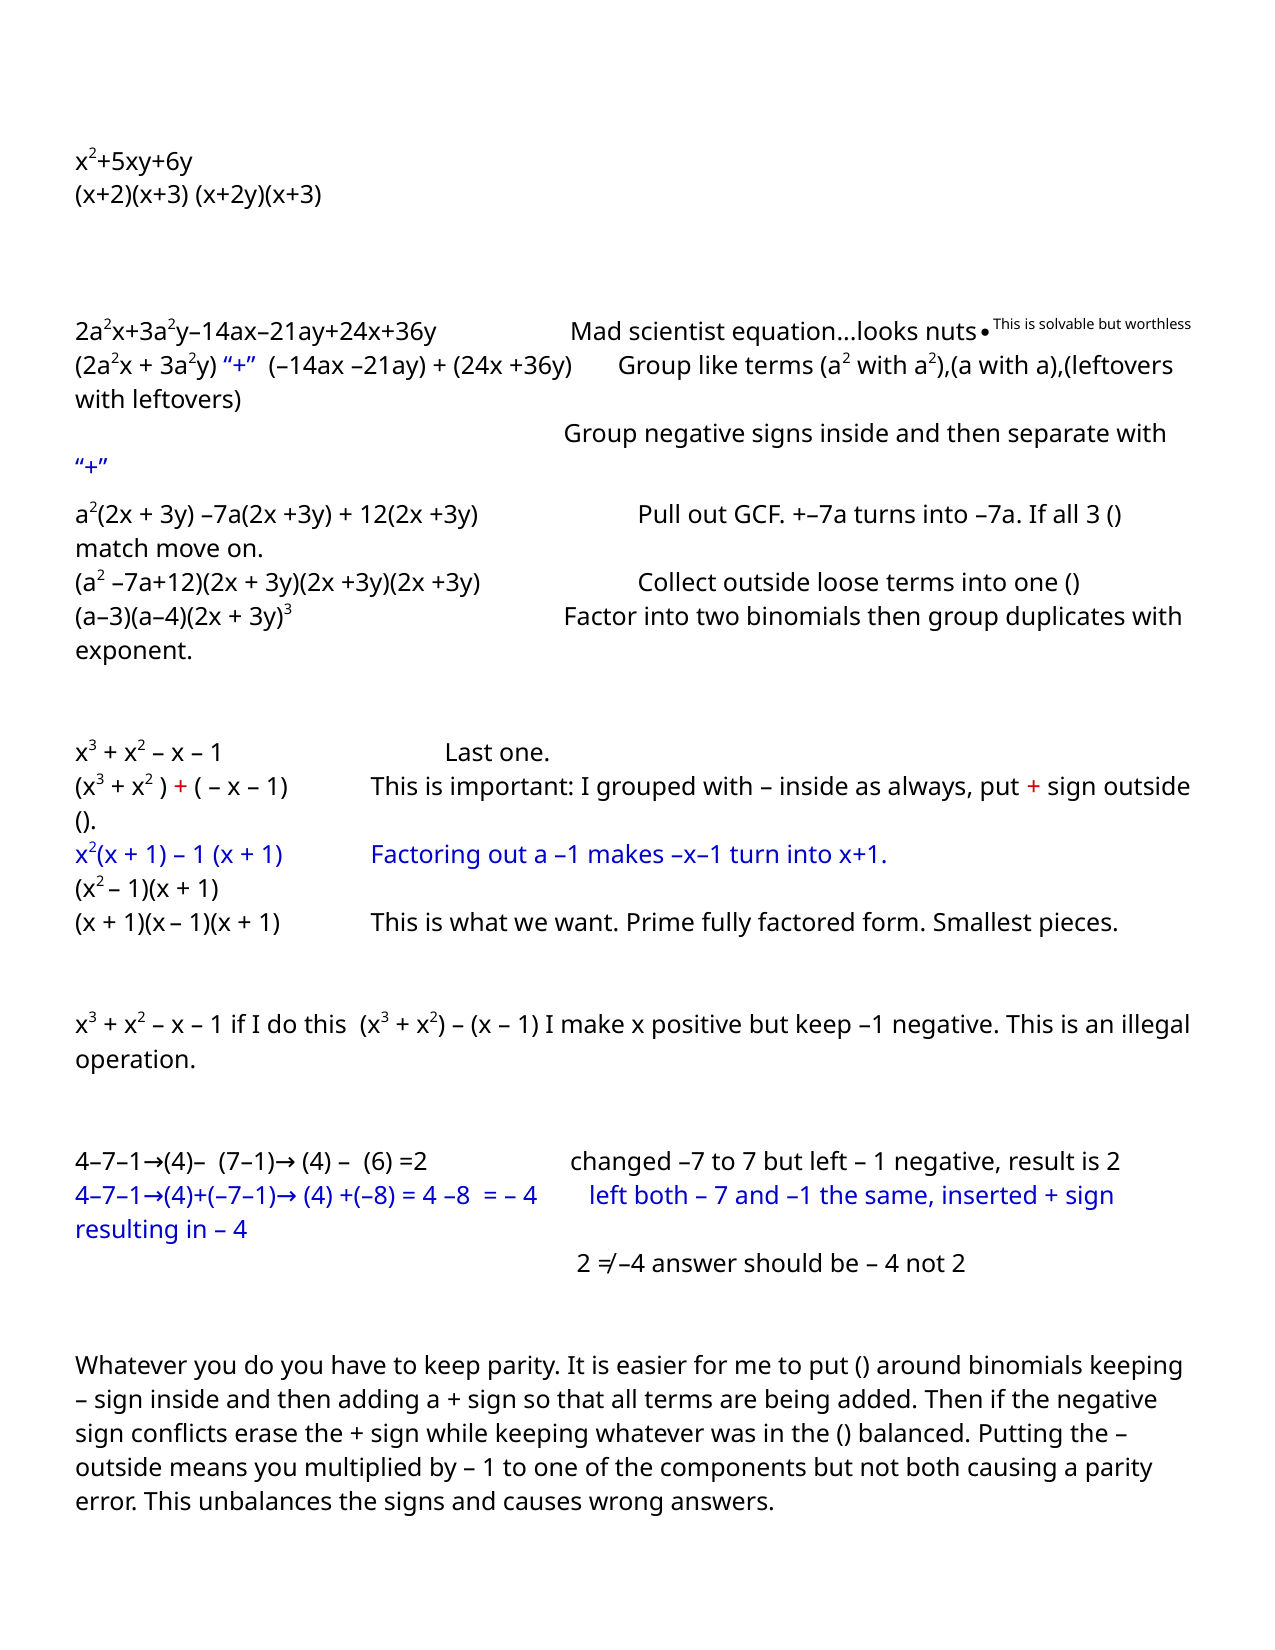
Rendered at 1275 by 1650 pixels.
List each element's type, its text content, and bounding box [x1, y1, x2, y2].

text x2(x + 1) – 1 (x + 1) Factoring out a –1 makes –x–1 turn into x+1. [75, 837, 1200, 871]
text x2+5xy+6y [75, 143, 1200, 177]
text (2a2x + 3a2y) “+” (–14ax –21ay) + (24x +36y) Group like terms (a2 with a2),(a with a),(leftovers with leftovers) [75, 347, 1200, 416]
text Whatever you do you have to keep parity. It is easier for me to put () around binomials keeping – sign inside and then adding a + sign so that all terms are being added. Then if the negative sign conflicts erase the + sign while keeping whatever was in the () balanced. Putting the – outside means you multiplied by – 1 to one of the components but not both causing a parity error. This unbalances the signs and causes wrong answers. [75, 1348, 1200, 1518]
text 4–7–1→(4)– (7–1)→ (4) – (6) =2 changed –7 to 7 but left – 1 negative, result is 2 [75, 1143, 1200, 1177]
text Group negative signs inside and then separate with “+” [75, 416, 1200, 484]
text 4–7–1→(4)+(–7–1)→ (4) +(–8) = 4 –8 = – 4 left both – 7 and –1 the same, inserted + sign resulting in – 4 [75, 1177, 1200, 1246]
text (a–3)(a–4)(2x + 3y)3 Factor into two binomials then group duplicates with exponent. [75, 598, 1200, 667]
text (x + 1)(x – 1)(x + 1) This is what we want. Prime fully factored form. Smallest pieces. [75, 905, 1200, 939]
text x3 + x2 – x – 1 Last one. [75, 735, 1200, 769]
text 2a2x+3a2y–14ax–21ay+24x+36y Mad scientist equation...looks nuts∙This is solvable but worthless [75, 313, 1200, 347]
text a2(2x + 3y) –7a(2x +3y) + 12(2x +3y) Pull out GCF. +–7a turns into –7a. If all 3 () match move on. [75, 496, 1200, 564]
text (x2 – 1)(x + 1) [75, 871, 1200, 905]
text x3 + x2 – x – 1 if I do this (x3 + x2) – (x – 1) I make x positive but keep –1 negative. This is an illegal operation. [75, 1007, 1200, 1075]
text (x+2)(x+3) (x+2y)(x+3) [75, 177, 1200, 211]
text (a2 –7a+12)(2x + 3y)(2x +3y)(2x +3y) Collect outside loose terms into one () [75, 564, 1200, 598]
text 2 ≠ –4 answer should be – 4 not 2 [75, 1246, 1200, 1280]
text (x3 + x2 ) + ( – x – 1) This is important: I grouped with – inside as always, put + sign outside (). [75, 769, 1200, 837]
